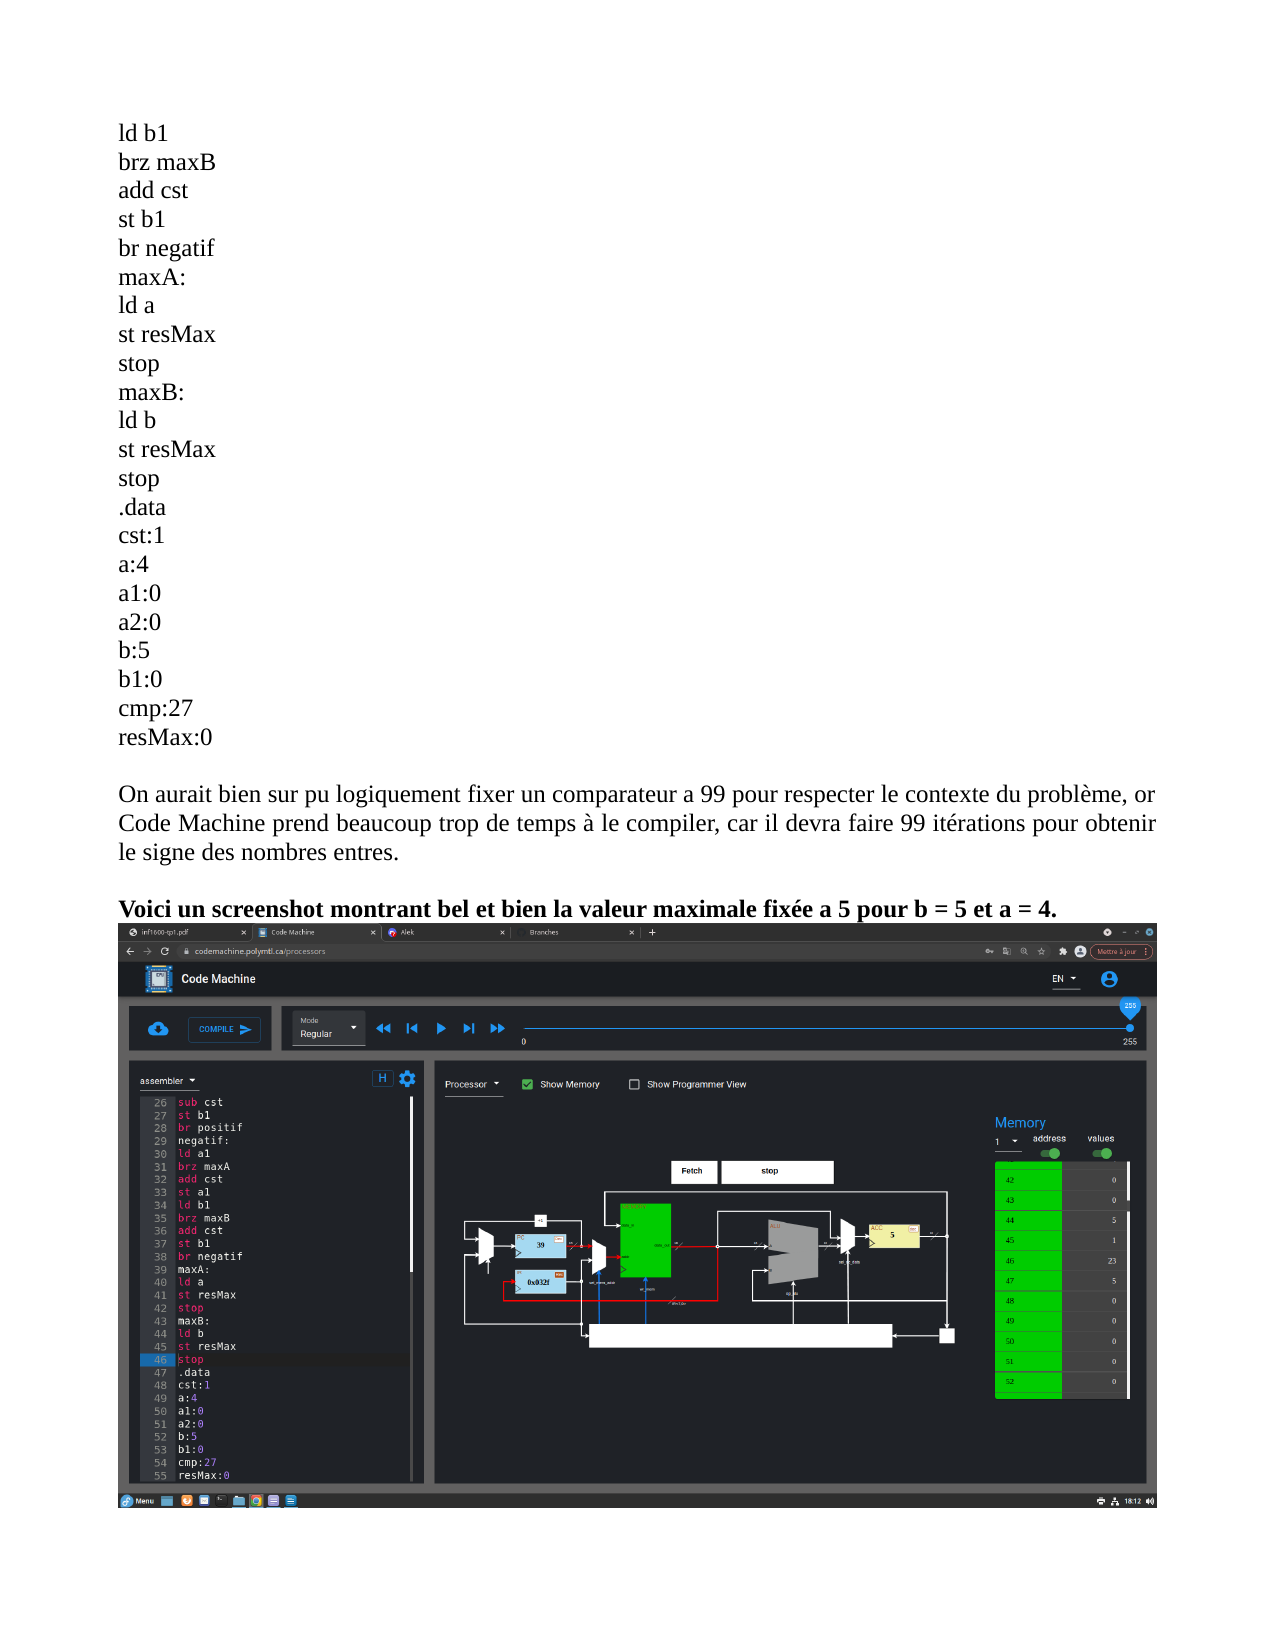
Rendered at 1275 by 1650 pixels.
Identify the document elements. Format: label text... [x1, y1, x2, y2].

text cst:1 [118, 521, 1157, 549]
text b:5 [118, 636, 1157, 664]
text ld a [118, 291, 1157, 319]
text st resMax [118, 434, 1157, 463]
text ld b [118, 406, 1157, 434]
text Voici un screenshot montrant bel et bien la valeur maximale fixée a 5 pour b = 5 et a = 4. [118, 894, 1157, 923]
text .data [118, 492, 1157, 521]
text a:4 [118, 549, 1157, 578]
text On aurait bien sur pu logiquement fixer un comparateur a 99 pour respecter le contexte du problème, or Code Machine prend beaucoup trop de temps à le compiler, car il devra faire 99 itérations pour obtenir le signe des nombres entres. [118, 779, 1157, 866]
text stop [118, 463, 1157, 492]
text stop [118, 348, 1157, 377]
text st b1 [118, 204, 1157, 233]
text maxB: [118, 377, 1157, 406]
picture [118, 923, 1157, 1508]
text br negatif [118, 233, 1157, 262]
text ld b1 [118, 118, 1157, 147]
text a2:0 [118, 607, 1157, 636]
text add cst [118, 176, 1157, 204]
text brz maxB [118, 147, 1157, 176]
text cmp:27 [118, 693, 1157, 722]
text resMax:0 [118, 722, 1157, 751]
text b1:0 [118, 664, 1157, 693]
text st resMax [118, 319, 1157, 348]
text maxA: [118, 262, 1157, 291]
text a1:0 [118, 578, 1157, 607]
